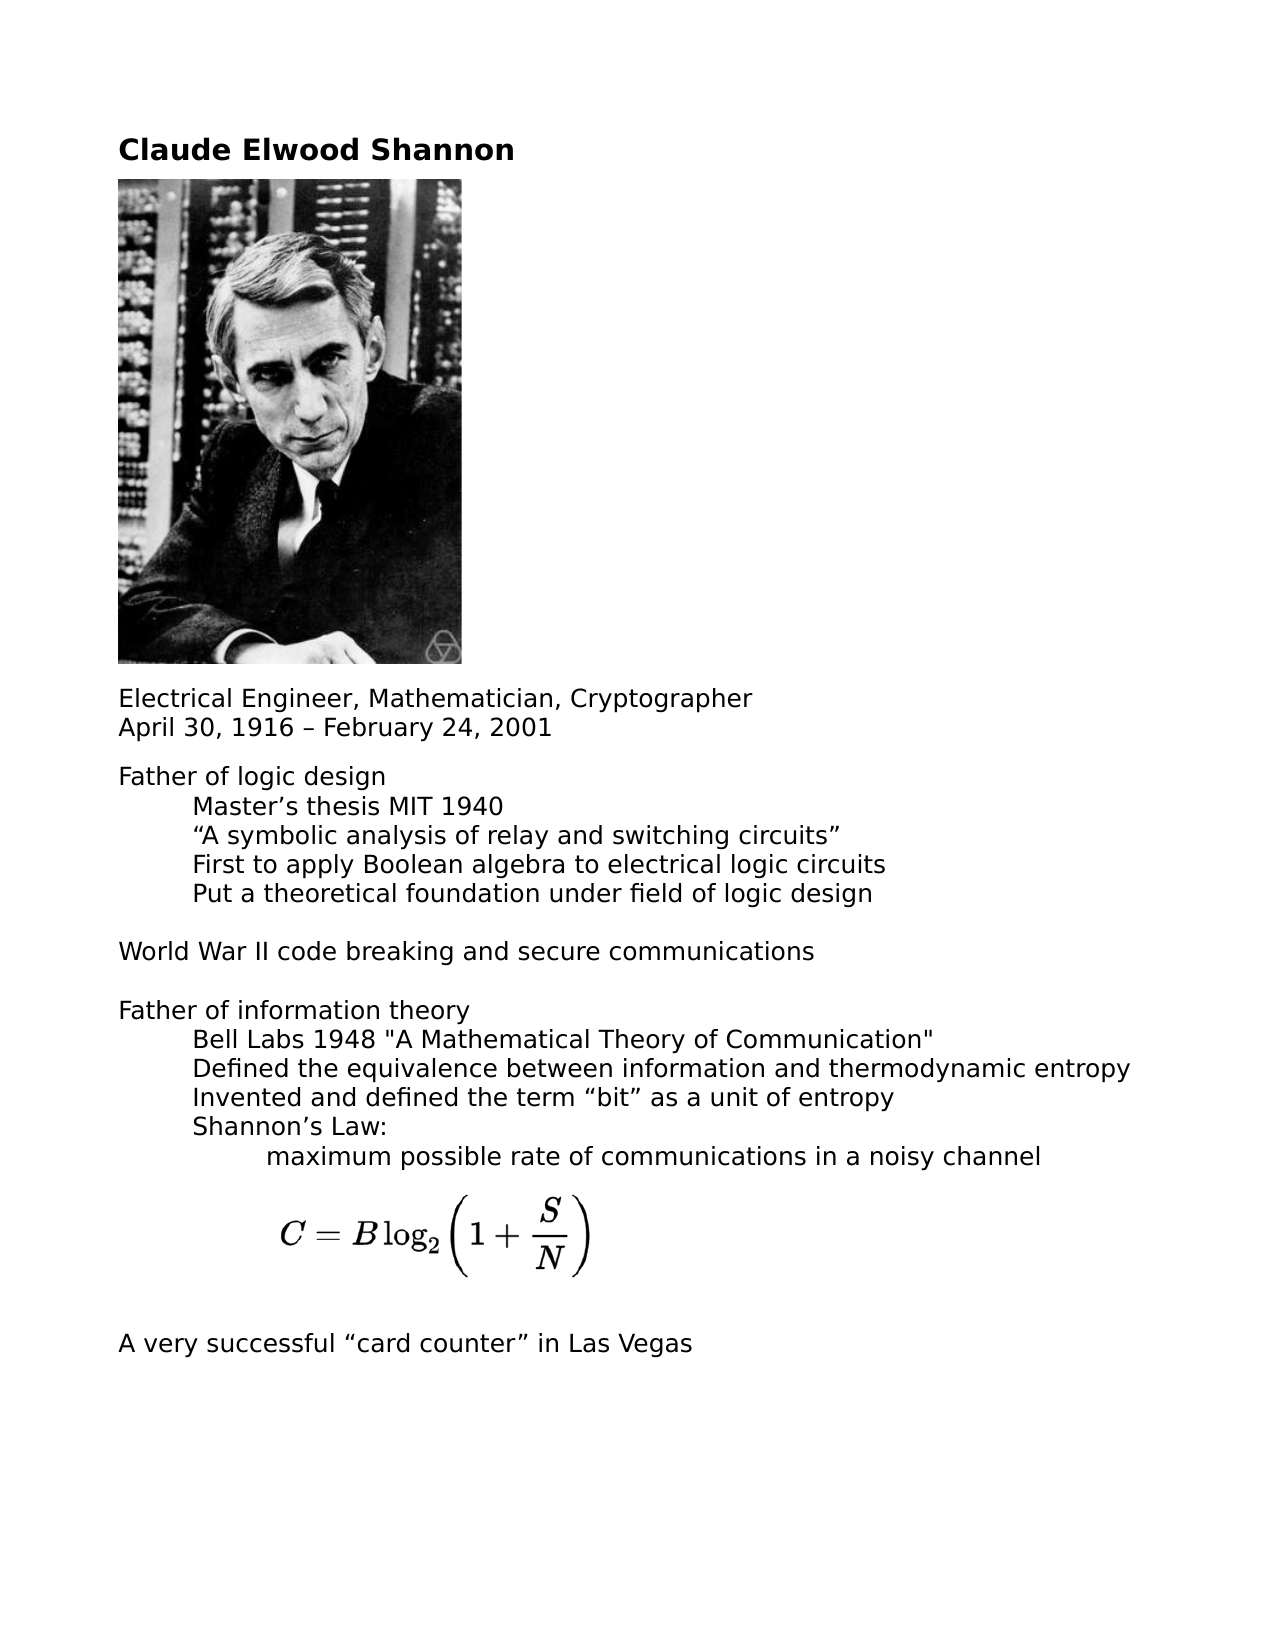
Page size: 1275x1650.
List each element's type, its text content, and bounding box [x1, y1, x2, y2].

text Invented and defined the term “bit” as a unit of entropy [192, 1083, 1157, 1112]
text Shannon’s Law: [192, 1112, 1157, 1142]
text “A symbolic analysis of relay and switching circuits” [192, 821, 1157, 850]
subtitle Claude Elwood Shannon [118, 133, 1157, 167]
text April 30, 1916 – February 24, 2001 [118, 713, 1157, 742]
text Father of logic design [118, 762, 1157, 792]
text A very successful “card counter” in Las Vegas [118, 1329, 1157, 1359]
text Bell Labs 1948 "A Mathematical Theory of Communication" [192, 1025, 1157, 1054]
picture [265, 1170, 603, 1301]
text First to apply Boolean algebra to electrical logic circuits [192, 850, 1157, 879]
text Defined the equivalence between information and thermodynamic entropy [192, 1054, 1157, 1083]
text Master’s thesis MIT 1940 [192, 792, 1157, 821]
text Father of information theory [118, 996, 1157, 1025]
text World War II code breaking and secure communications [118, 937, 1157, 967]
text Put a theoretical foundation under field of logic design [192, 879, 1157, 908]
text Electrical Engineer, Mathematician, Cryptographer [118, 684, 1157, 713]
text maximum possible rate of communications in a noisy channel [266, 1142, 1157, 1171]
picture [118, 179, 462, 664]
